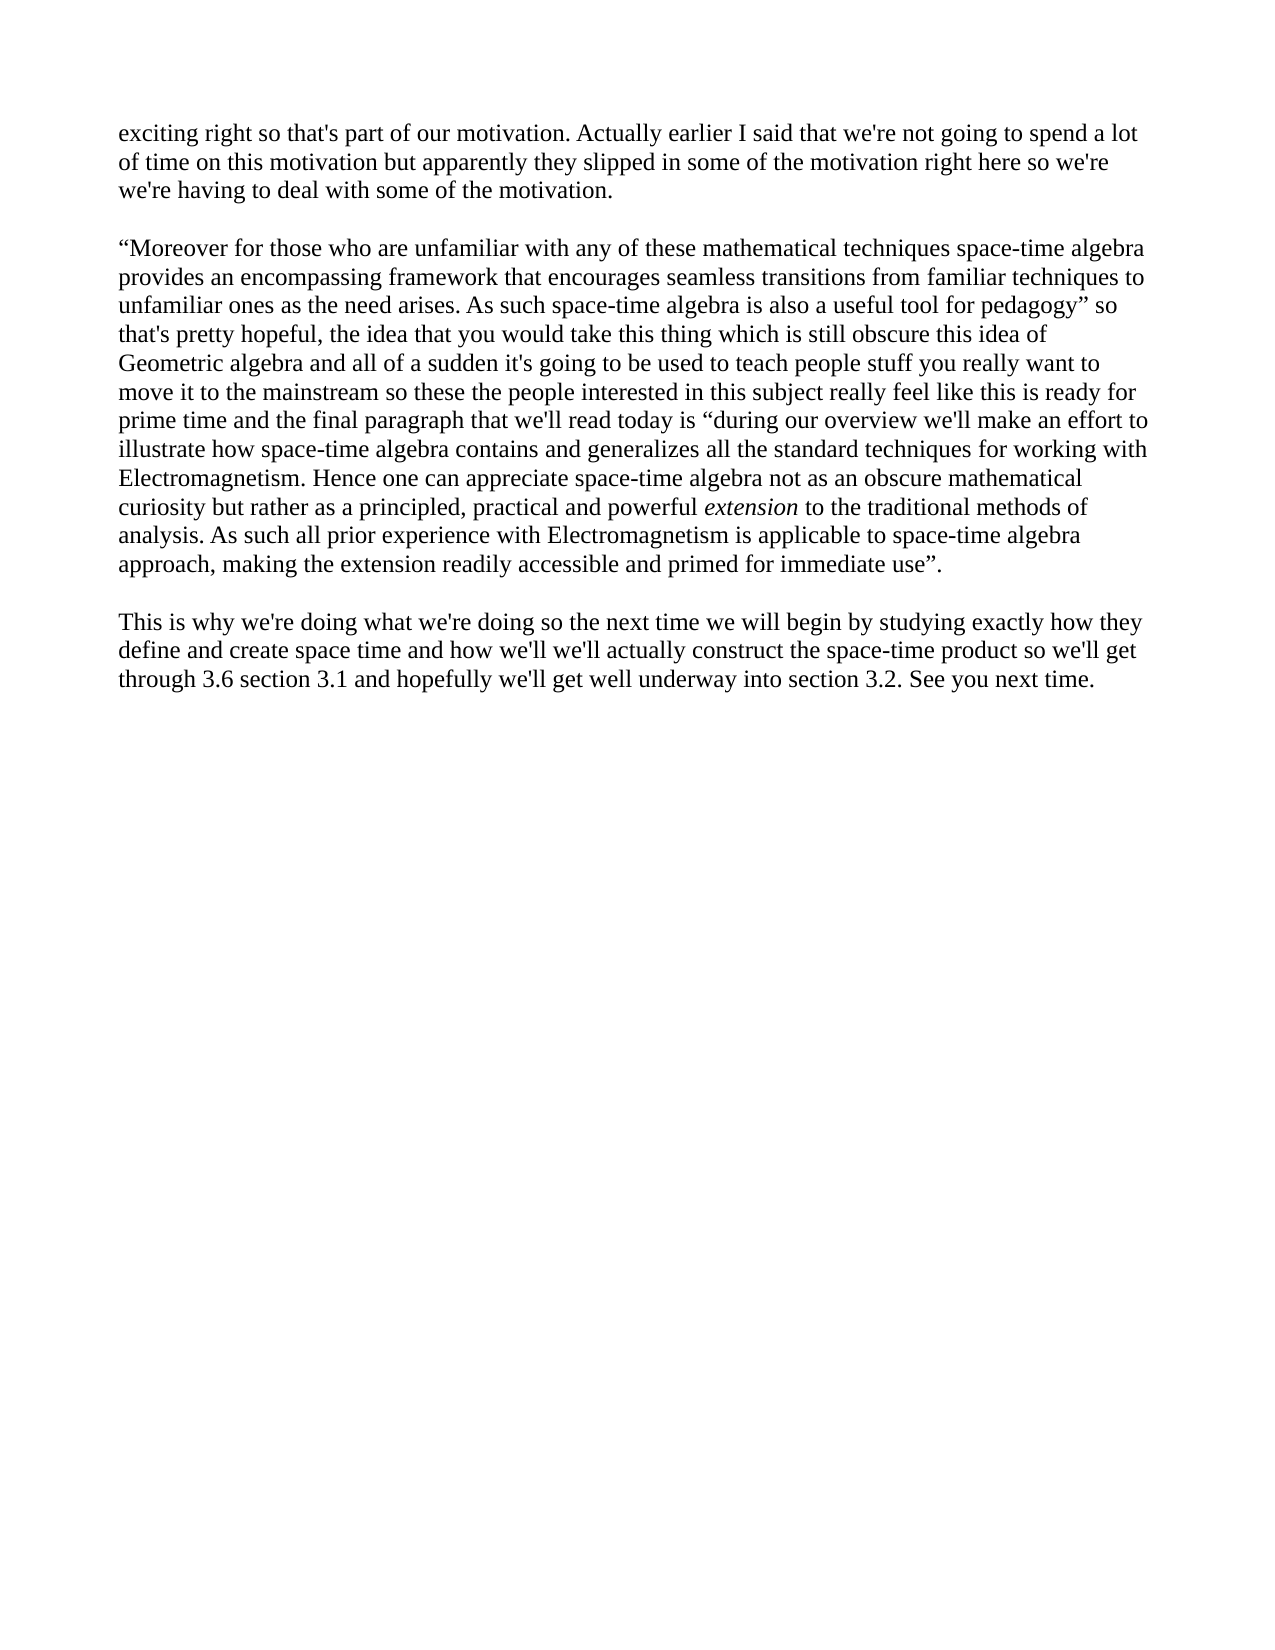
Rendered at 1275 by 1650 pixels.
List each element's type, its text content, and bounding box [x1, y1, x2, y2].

text “Moreover for those who are unfamiliar with any of these mathematical techniques space-time algebra provides an encompassing framework that encourages seamless transitions from familiar techniques to unfamiliar ones as the need arises. As such space-time algebra is also a useful tool for pedagogy” so that's pretty hopeful, the idea that you would take this thing which is still obscure this idea of Geometric algebra and all of a sudden it's going to be used to teach people stuff you really want to move it to the mainstream so these the people interested in this subject really feel like this is ready for prime time and the final paragraph that we'll read today is “during our overview we'll make an effort to illustrate how space-time algebra contains and generalizes all the standard techniques for working with Electromagnetism. Hence one can appreciate space-time algebra not as an obscure mathematical curiosity but rather as a principled, practical and powerful extension to the traditional methods of analysis. As such all prior experience with Electromagnetism is applicable to space-time algebra approach, making the extension readily accessible and primed for immediate use”. [118, 233, 1157, 578]
text exciting right so that's part of our motivation. Actually earlier I said that we're not going to spend a lot of time on this motivation but apparently they slipped in some of the motivation right here so we're we're having to deal with some of the motivation. [118, 118, 1157, 204]
text This is why we're doing what we're doing so the next time we will begin by studying exactly how they define and create space time and how we'll we'll actually construct the space-time product so we'll get through 3.6 section 3.1 and hopefully we'll get well underway into section 3.2. See you next time. [118, 607, 1157, 693]
